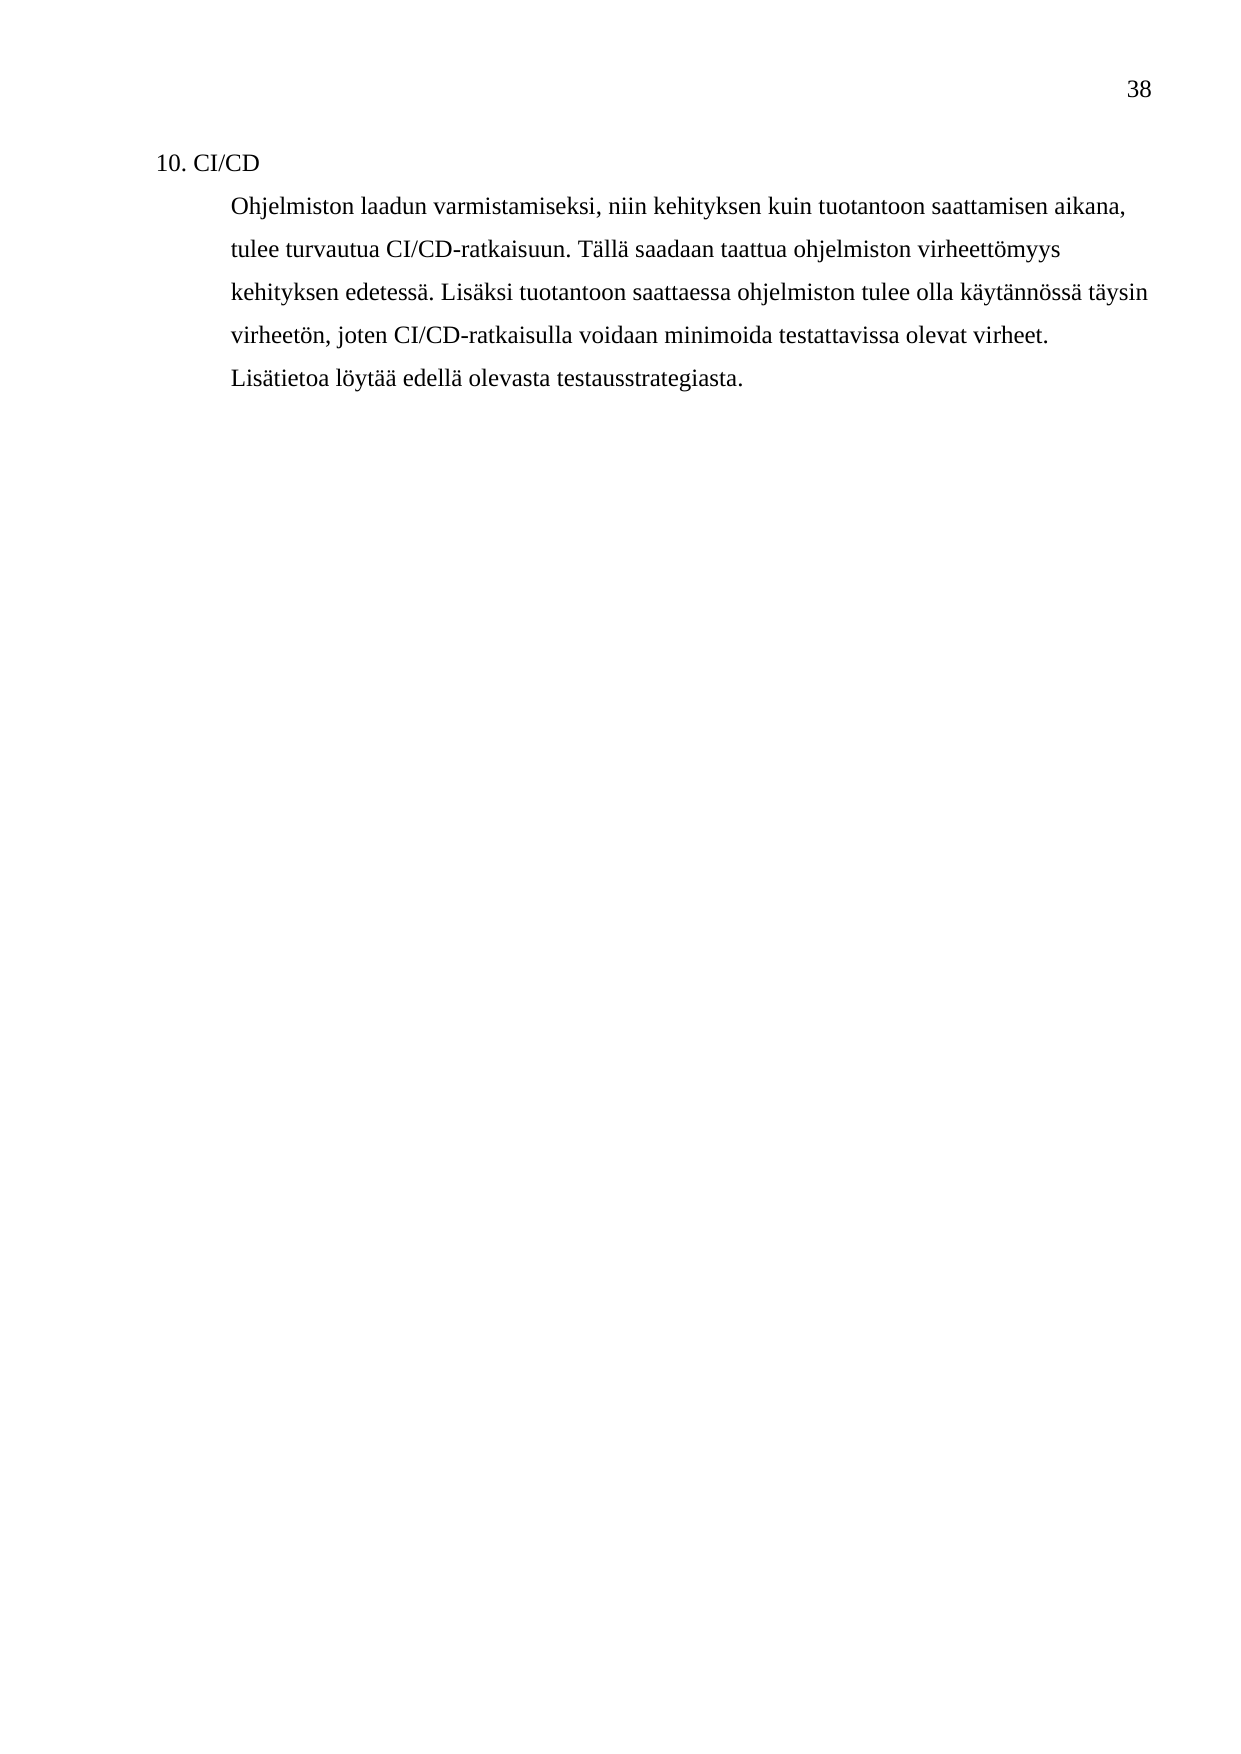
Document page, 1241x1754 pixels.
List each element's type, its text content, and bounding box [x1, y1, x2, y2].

list Ohjelmiston laadun varmistamiseksi, niin kehityksen kuin tuotantoon saattamisen aikana, tulee turvautua CI/CD-ratkaisuun. Tällä saadaan taattua ohjelmiston virheettömyys kehityksen edetessä. Lisäksi tuotantoon saattaessa ohjelmiston tulee olla käytännössä täysin virheetön, joten CI/CD-ratkaisulla voidaan minimoida testattavissa olevat virheet. Lisätietoa löytää edellä olevasta testausstrategiasta. [193, 191, 1152, 392]
list CI/CD [156, 148, 1152, 176]
